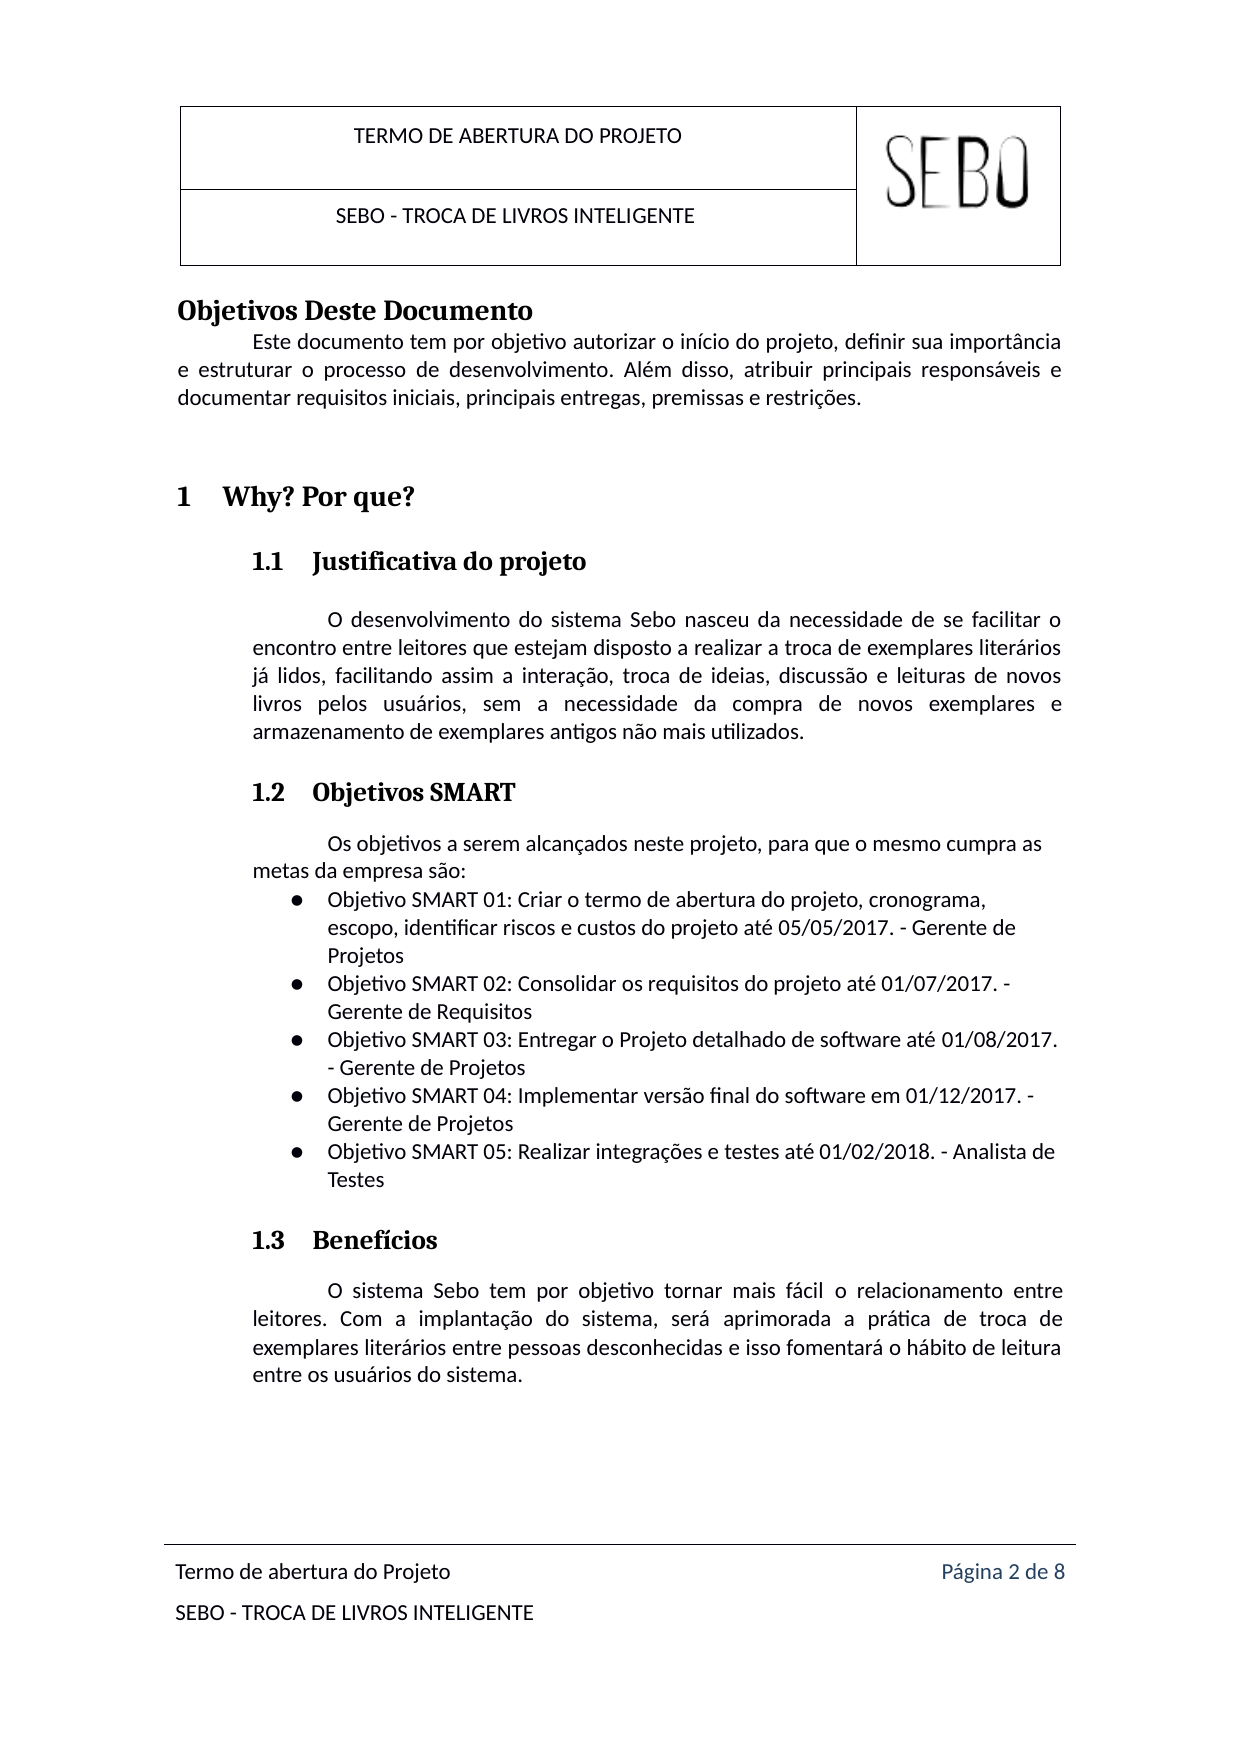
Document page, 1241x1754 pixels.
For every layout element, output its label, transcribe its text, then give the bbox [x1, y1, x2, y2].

subtitle Why? Por que? [177, 480, 1063, 513]
list Objetivo SMART 03: Entregar o Projeto detalhado de software até 01/08/2017. - Gerente de Projetos [290, 1025, 1063, 1081]
list Objetivo SMART 04: Implementar versão final do software em 01/12/2017. - Gerente de Projetos [290, 1081, 1063, 1137]
text O sistema Sebo tem por objetivo tornar mais fácil o relacionamento entre leitores. Com a implantação do sistema, será aprimorada a prática de troca de exemplares literários entre pessoas desconhecidas e isso fomentará o hábito de leitura entre os usuários do sistema. [252, 1277, 1063, 1389]
text O desenvolvimento do sistema Sebo nasceu da necessidade de se facilitar o encontro entre leitores que estejam disposto a realizar a troca de exemplares literários já lidos, facilitando assim a interação, troca de ideias, discussão e leituras de novos livros pelos usuários, sem a necessidade da compra de novos exemplares e armazenamento de exemplares antigos não mais utilizados. [252, 605, 1063, 745]
subtitle Objetivos Deste Documento [177, 294, 1063, 327]
subtitle Benefícios [252, 1225, 1063, 1256]
list Objetivo SMART 02: Consolidar os requisitos do projeto até 01/07/2017. - Gerente de Requisitos [290, 969, 1063, 1025]
subtitle Objetivos SMART [252, 777, 1063, 808]
text Os objetivos a serem alcançados neste projeto, para que o mesmo cumpra as metas da empresa são: [252, 829, 1063, 885]
list Objetivo SMART 05: Realizar integrações e testes até 01/02/2018. - Analista de Testes [290, 1137, 1063, 1193]
list Objetivo SMART 01: Criar o termo de abertura do projeto, cronograma, escopo, identificar riscos e custos do projeto até 05/05/2017. - Gerente de Projetos [290, 885, 1063, 969]
subtitle Justificativa do projeto [252, 546, 1063, 577]
picture [869, 107, 1047, 240]
text Este documento tem por objetivo autorizar o início do projeto, definir sua importância e estruturar o processo de desenvolvimento. Além disso, atribuir principais responsáveis e documentar requisitos iniciais, principais entregas, premissas e restrições. [177, 327, 1063, 411]
